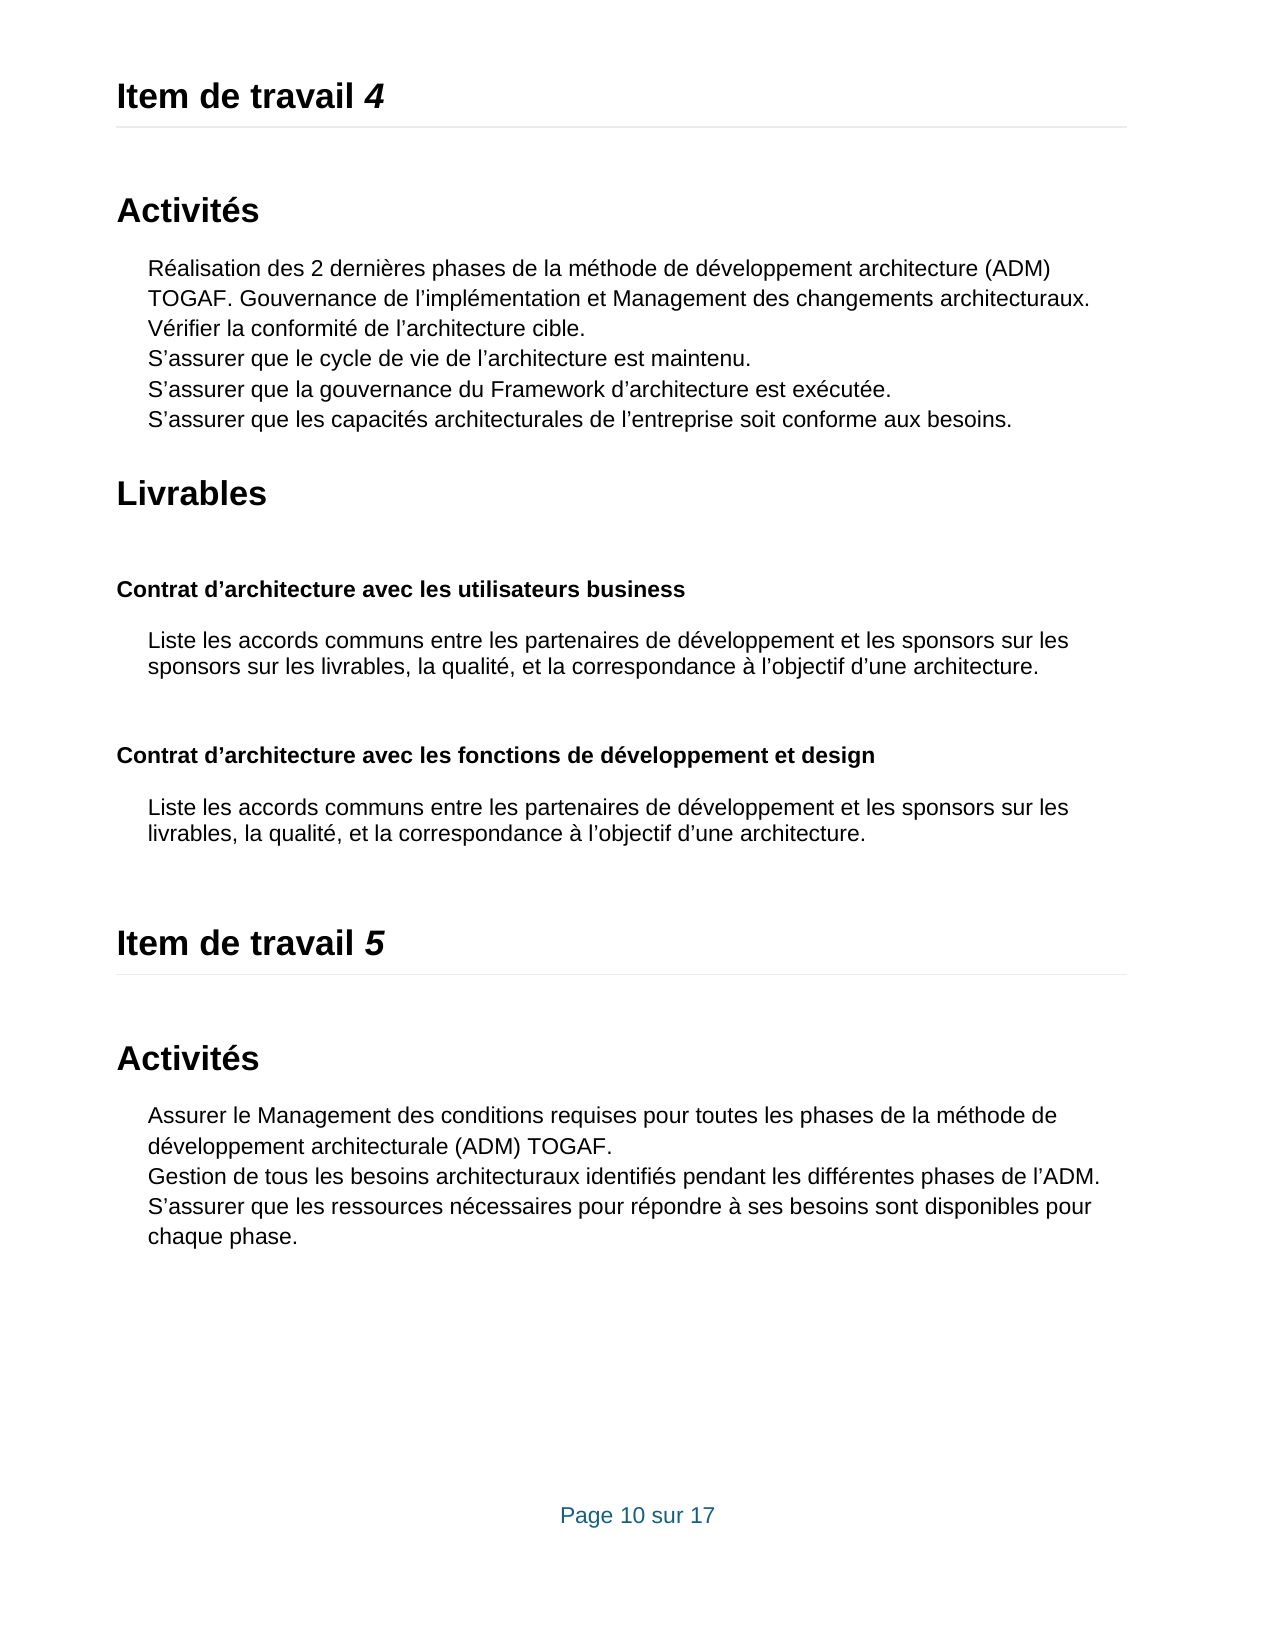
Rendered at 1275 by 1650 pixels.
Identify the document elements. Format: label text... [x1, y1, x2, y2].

text Réalisation des 2 dernières phases de la méthode de développement architecture (ADM) TOGAF. Gouvernance de l’implémentation et Management des changements architecturaux. [148, 255, 1127, 311]
text Liste les accords communs entre les partenaires de développement et les sponsors sur les livrables, la qualité, et la correspondance à l’objectif d’une architecture. [148, 793, 1127, 846]
text Assurer le Management des conditions requises pour toutes les phases de la méthode de développement architecturale (ADM) TOGAF. [148, 1102, 1127, 1159]
text S’assurer que le cycle de vie de l’architecture est maintenu. [148, 345, 1127, 372]
subtitle Item de travail 4 [116, 75, 1127, 126]
text Gestion de tous les besoins architecturaux identifiés pendant les différentes phases de l’ADM. S’assurer que les ressources nécessaires pour répondre à ses besoins sont disponibles pour chaque phase. [148, 1163, 1127, 1249]
subtitle Livrables [116, 473, 1127, 513]
subtitle Activités [116, 1038, 1127, 1077]
text Vérifier la conformité de l’architecture cible. [148, 315, 1127, 342]
text Liste les accords communs entre les partenaires de développement et les sponsors sur les sponsors sur les livrables, la qualité, et la correspondance à l’objectif d’une architecture. [148, 627, 1127, 680]
subtitle Contrat d’architecture avec les utilisateurs business [116, 576, 1127, 602]
text S’assurer que les capacités architecturales de l’entreprise soit conforme aux besoins. [148, 406, 1127, 432]
subtitle Item de travail 5 [116, 923, 1127, 974]
subtitle Activités [116, 190, 1127, 230]
subtitle Contrat d’architecture avec les fonctions de développement et design [116, 742, 1127, 768]
text S’assurer que la gouvernance du Framework d’architecture est exécutée. [148, 376, 1127, 402]
